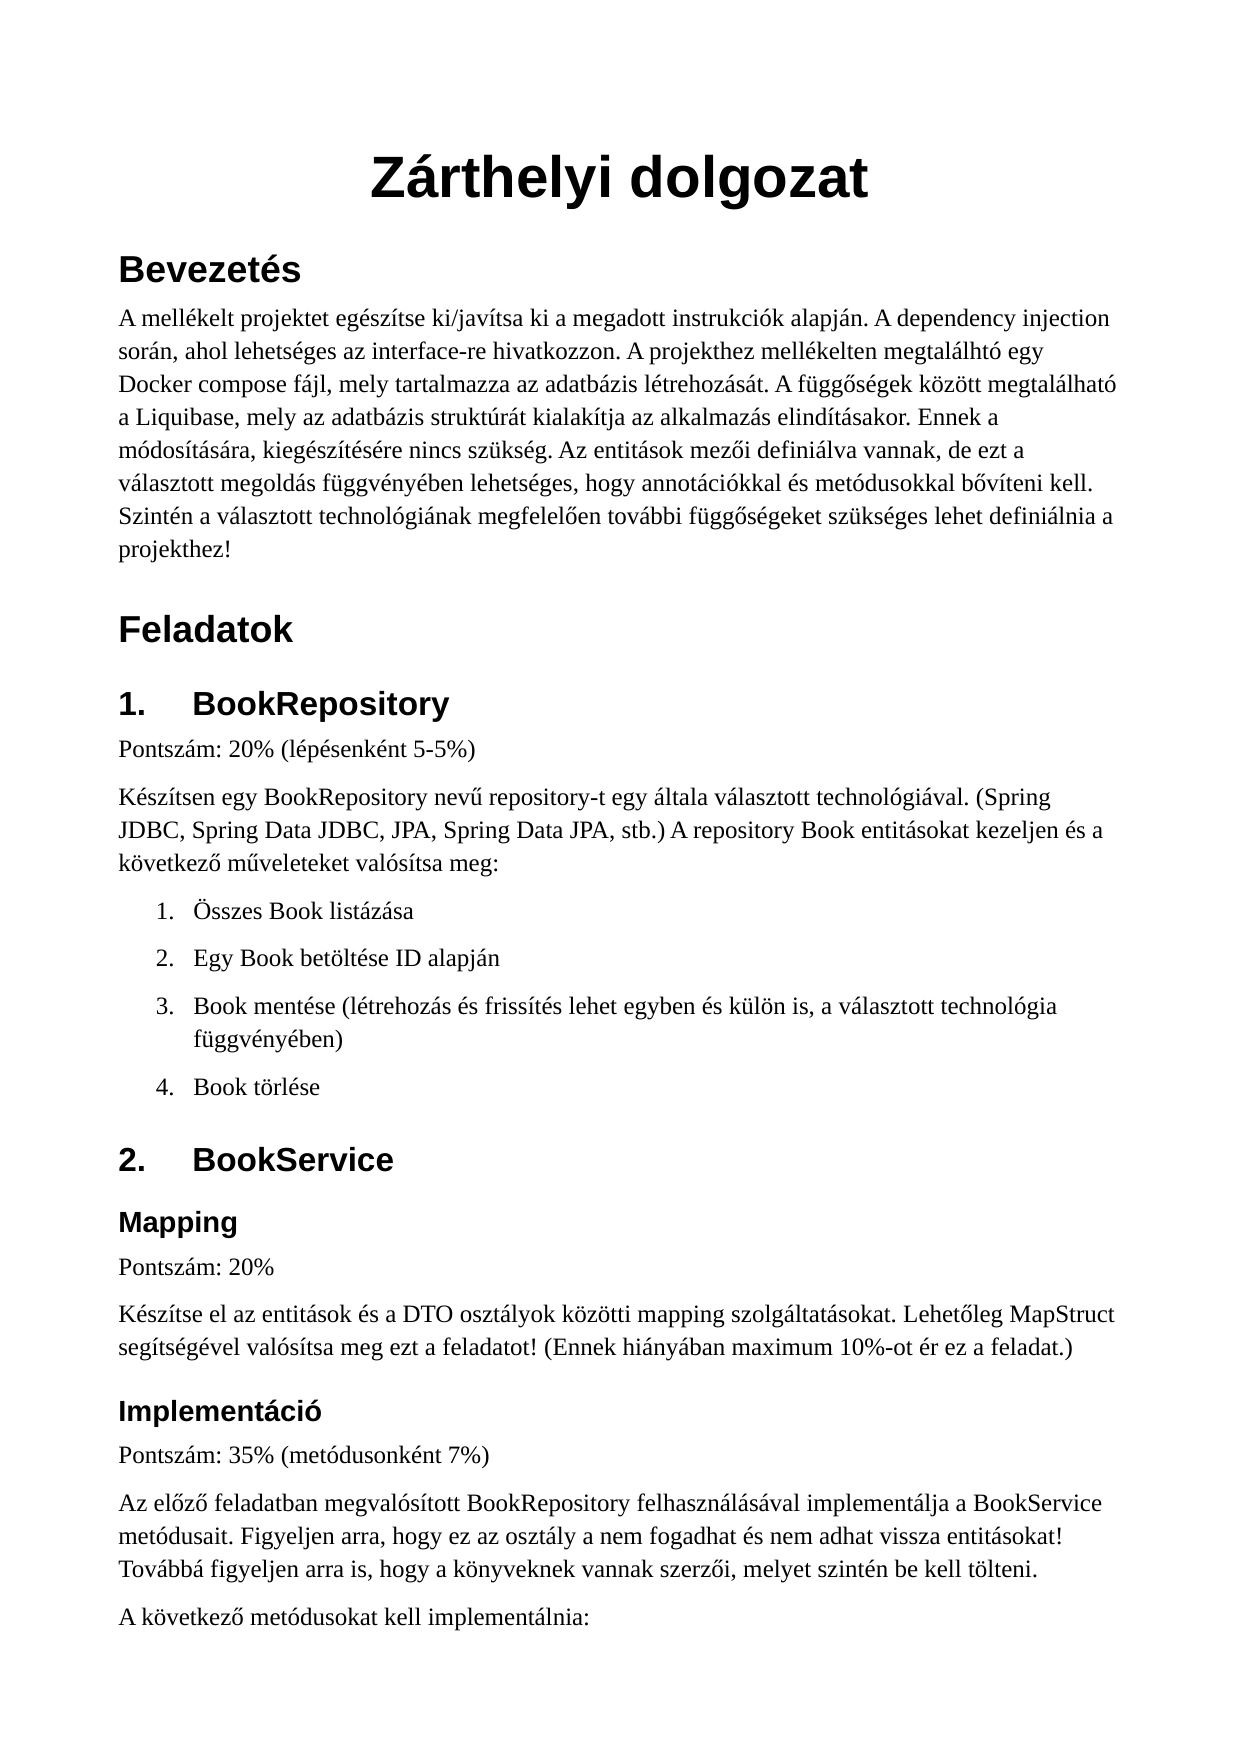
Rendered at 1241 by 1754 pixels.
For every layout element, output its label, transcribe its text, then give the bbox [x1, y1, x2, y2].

subtitle Implementáció [118, 1394, 1122, 1428]
text A következő metódusokat kell implementálnia: [118, 1602, 1122, 1630]
text Pontszám: 20% [118, 1252, 1122, 1280]
subtitle Mapping [118, 1206, 1122, 1239]
text A mellékelt projektet egészítse ki/javítsa ki a megadott instrukciók alapján. A dependency injection során, ahol lehetséges az interface-re hivatkozzon. A projekthez mellékelten megtalálhtó egy Docker compose fájl, mely tartalmazza az adatbázis létrehozását. A függőségek között megtalálható a Liquibase, mely az adatbázis struktúrát kialakítja az alkalmazás elindításakor. Ennek a módosítására, kiegészítésére nincs szükség. Az entitások mezői definiálva vannak, de ezt a választott megoldás függvényében lehetséges, hogy annotációkkal és metódusokkal bővíteni kell. Szintén a választott technológiának megfelelően további függőségeket szükséges lehet definiálnia a projekthez! [118, 303, 1122, 563]
subtitle Feladatok [118, 607, 1122, 650]
text Pontszám: 20% (lépésenként 5-5%) [118, 734, 1122, 763]
text Pontszám: 35% (metódusonként 7%) [118, 1440, 1122, 1469]
list Book mentése (létrehozás és frissítés lehet egyben és külön is, a választott technológia függvényében) [156, 991, 1122, 1053]
text Az előző feladatban megvalósított BookRepository felhasználásával implementálja a BookService metódusait. Figyeljen arra, hogy ez az osztály a nem fogadhat és nem adhat vissza entitásokat! Továbbá figyeljen arra is, hogy a könyveknek vannak szerzői, melyet szintén be kell tölteni. [118, 1488, 1122, 1583]
list Összes Book listázása [156, 896, 1122, 924]
list Book törlése [156, 1072, 1122, 1100]
subtitle BookRepository [118, 683, 1122, 722]
list Egy Book betöltése ID alapján [156, 943, 1122, 972]
title Zárthelyi dolgozat [118, 143, 1122, 210]
text Készítse el az entitások és a DTO osztályok közötti mapping szolgáltatásokat. Lehetőleg MapStruct segítségével valósítsa meg ezt a feladatot! (Ennek hiányában maximum 10%-ot ér ez a feladat.) [118, 1299, 1122, 1361]
subtitle BookService [118, 1140, 1122, 1178]
subtitle Bevezetés [118, 248, 1122, 291]
text Készítsen egy BookRepository nevű repository-t egy általa választott technológiával. (Spring JDBC, Spring Data JDBC, JPA, Spring Data JPA, stb.) A repository Book entitásokat kezeljen és a következő műveleteket valósítsa meg: [118, 782, 1122, 877]
